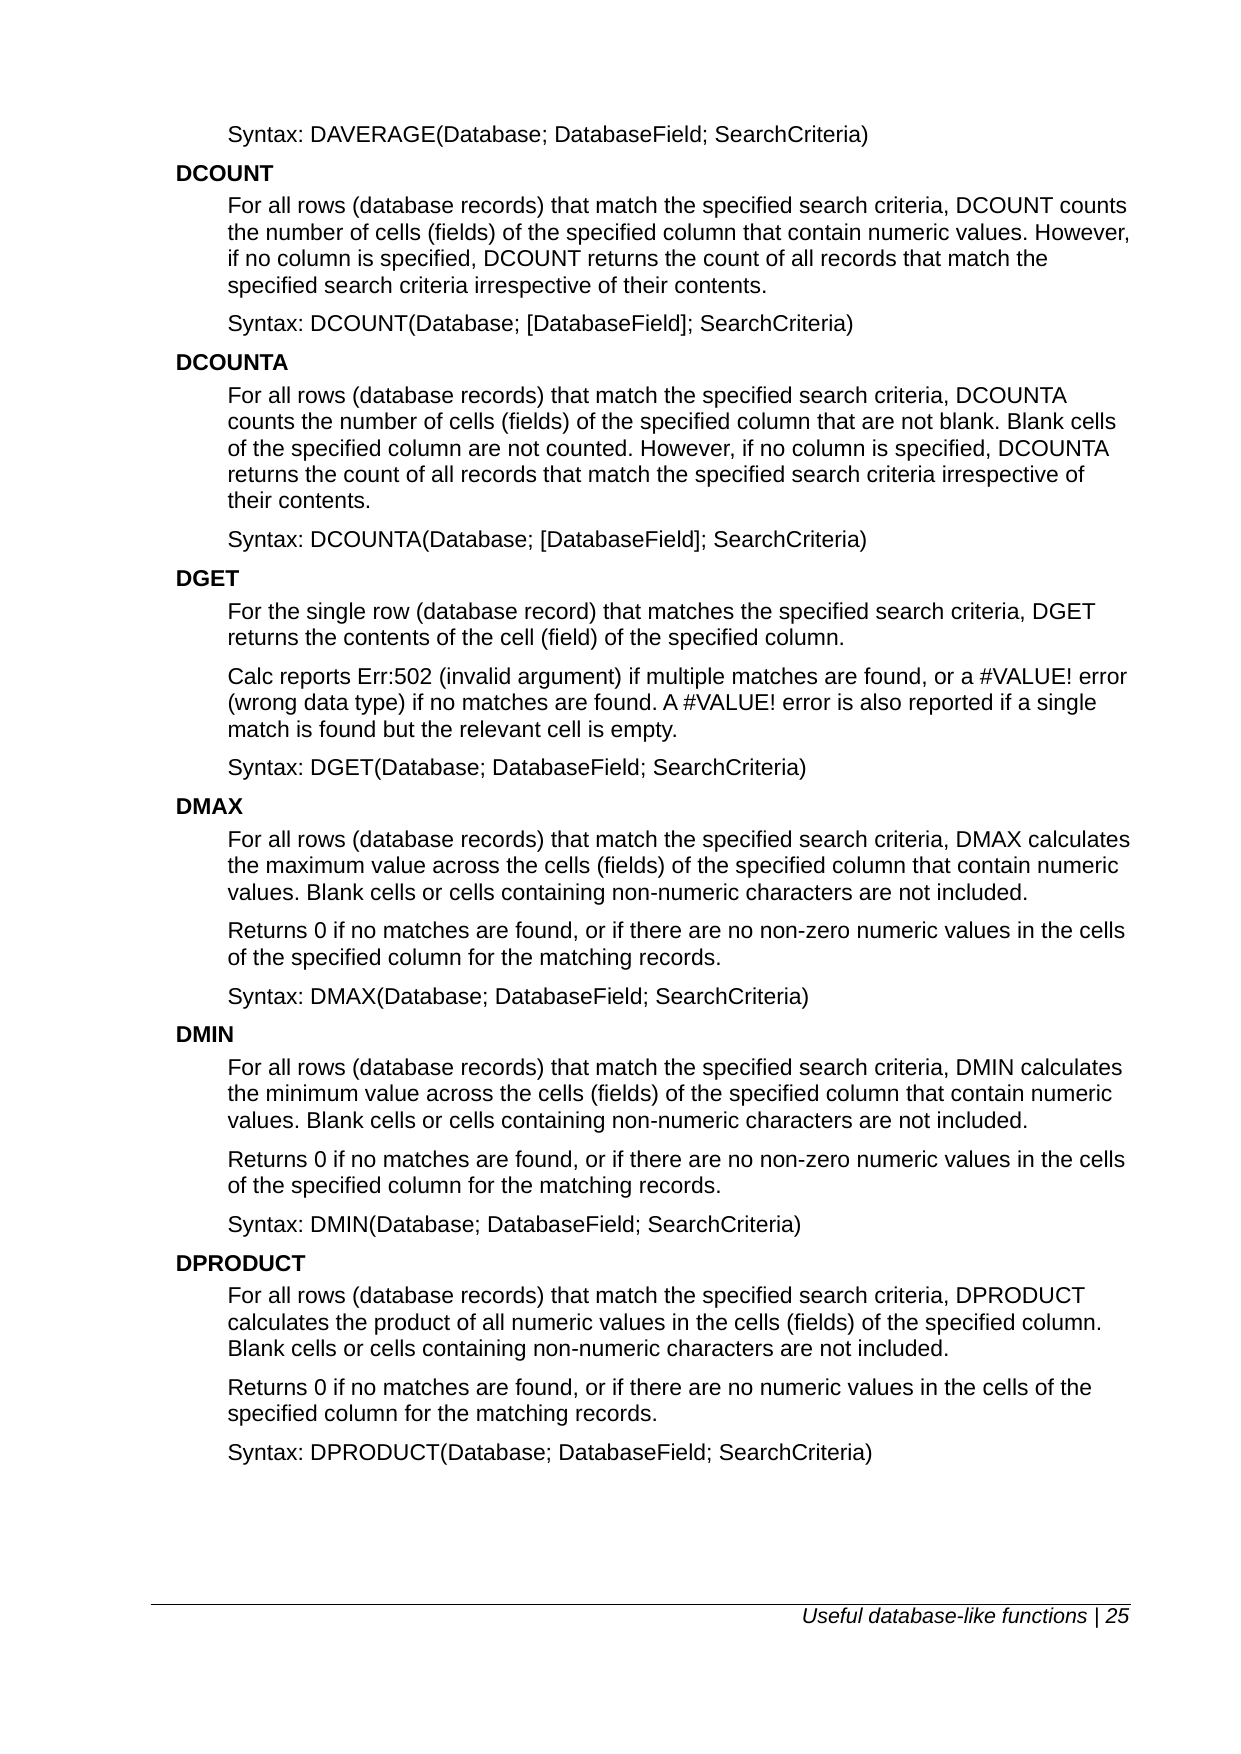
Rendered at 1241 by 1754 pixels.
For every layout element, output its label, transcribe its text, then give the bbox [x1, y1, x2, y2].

text Syntax: DAVERAGE(Database; DatabaseField; SearchCriteria) [227, 121, 1131, 147]
text For all rows (database records) that match the specified search criteria, DCOUNTA counts the number of cells (fields) of the specified column that are not blank. Blank cells of the specified column are not counted. However, if no column is specified, DCOUNTA returns the count of all records that match the specified search criteria irrespective of their contents. [227, 382, 1131, 514]
text Syntax: DCOUNT(Database; [DatabaseField]; SearchCriteria) [227, 310, 1131, 337]
text Returns 0 if no matches are found, or if there are no non-zero numeric values in the cells of the specified column for the matching records. [227, 917, 1131, 970]
text DCOUNTA [176, 349, 1131, 376]
text Syntax: DCOUNTA(Database; [DatabaseField]; SearchCriteria) [227, 526, 1131, 552]
text For all rows (database records) that match the specified search criteria, DMAX calculates the maximum value across the cells (fields) of the specified column that contain numeric values. Blank cells or cells containing non-numeric characters are not included. [227, 826, 1131, 905]
text Syntax: DGET(Database; DatabaseField; SearchCriteria) [227, 754, 1131, 781]
text For the single row (database record) that matches the specified search criteria, DGET returns the contents of the cell (field) of the specified column. [227, 598, 1131, 650]
text Syntax: DPRODUCT(Database; DatabaseField; SearchCriteria) [227, 1439, 1131, 1465]
text For all rows (database records) that match the specified search criteria, DMIN calculates the minimum value across the cells (fields) of the specified column that contain numeric values. Blank cells or cells containing non-numeric characters are not included. [227, 1054, 1131, 1133]
text DPRODUCT [176, 1250, 1131, 1276]
text Calc reports Err:502 (invalid argument) if multiple matches are found, or a #VALUE! error (wrong data type) if no matches are found. A #VALUE! error is also reported if a single match is found but the relevant cell is empty. [227, 663, 1131, 742]
text For all rows (database records) that match the specified search criteria, DPRODUCT calculates the product of all numeric values in the cells (fields) of the specified column. Blank cells or cells containing non-numeric characters are not included. [227, 1282, 1131, 1361]
text Syntax: DMAX(Database; DatabaseField; SearchCriteria) [227, 983, 1131, 1009]
text Returns 0 if no matches are found, or if there are no numeric values in the cells of the specified column for the matching records. [227, 1374, 1131, 1427]
text Syntax: DMIN(Database; DatabaseField; SearchCriteria) [227, 1211, 1131, 1237]
text DMAX [176, 793, 1131, 819]
text DGET [176, 565, 1131, 591]
text DMIN [176, 1021, 1131, 1048]
text Returns 0 if no matches are found, or if there are no non-zero numeric values in the cells of the specified column for the matching records. [227, 1146, 1131, 1198]
text DCOUNT [176, 160, 1131, 186]
text For all rows (database records) that match the specified search criteria, DCOUNT counts the number of cells (fields) of the specified column that contain numeric values. However, if no column is specified, DCOUNT returns the count of all records that match the specified search criteria irrespective of their contents. [227, 192, 1131, 298]
